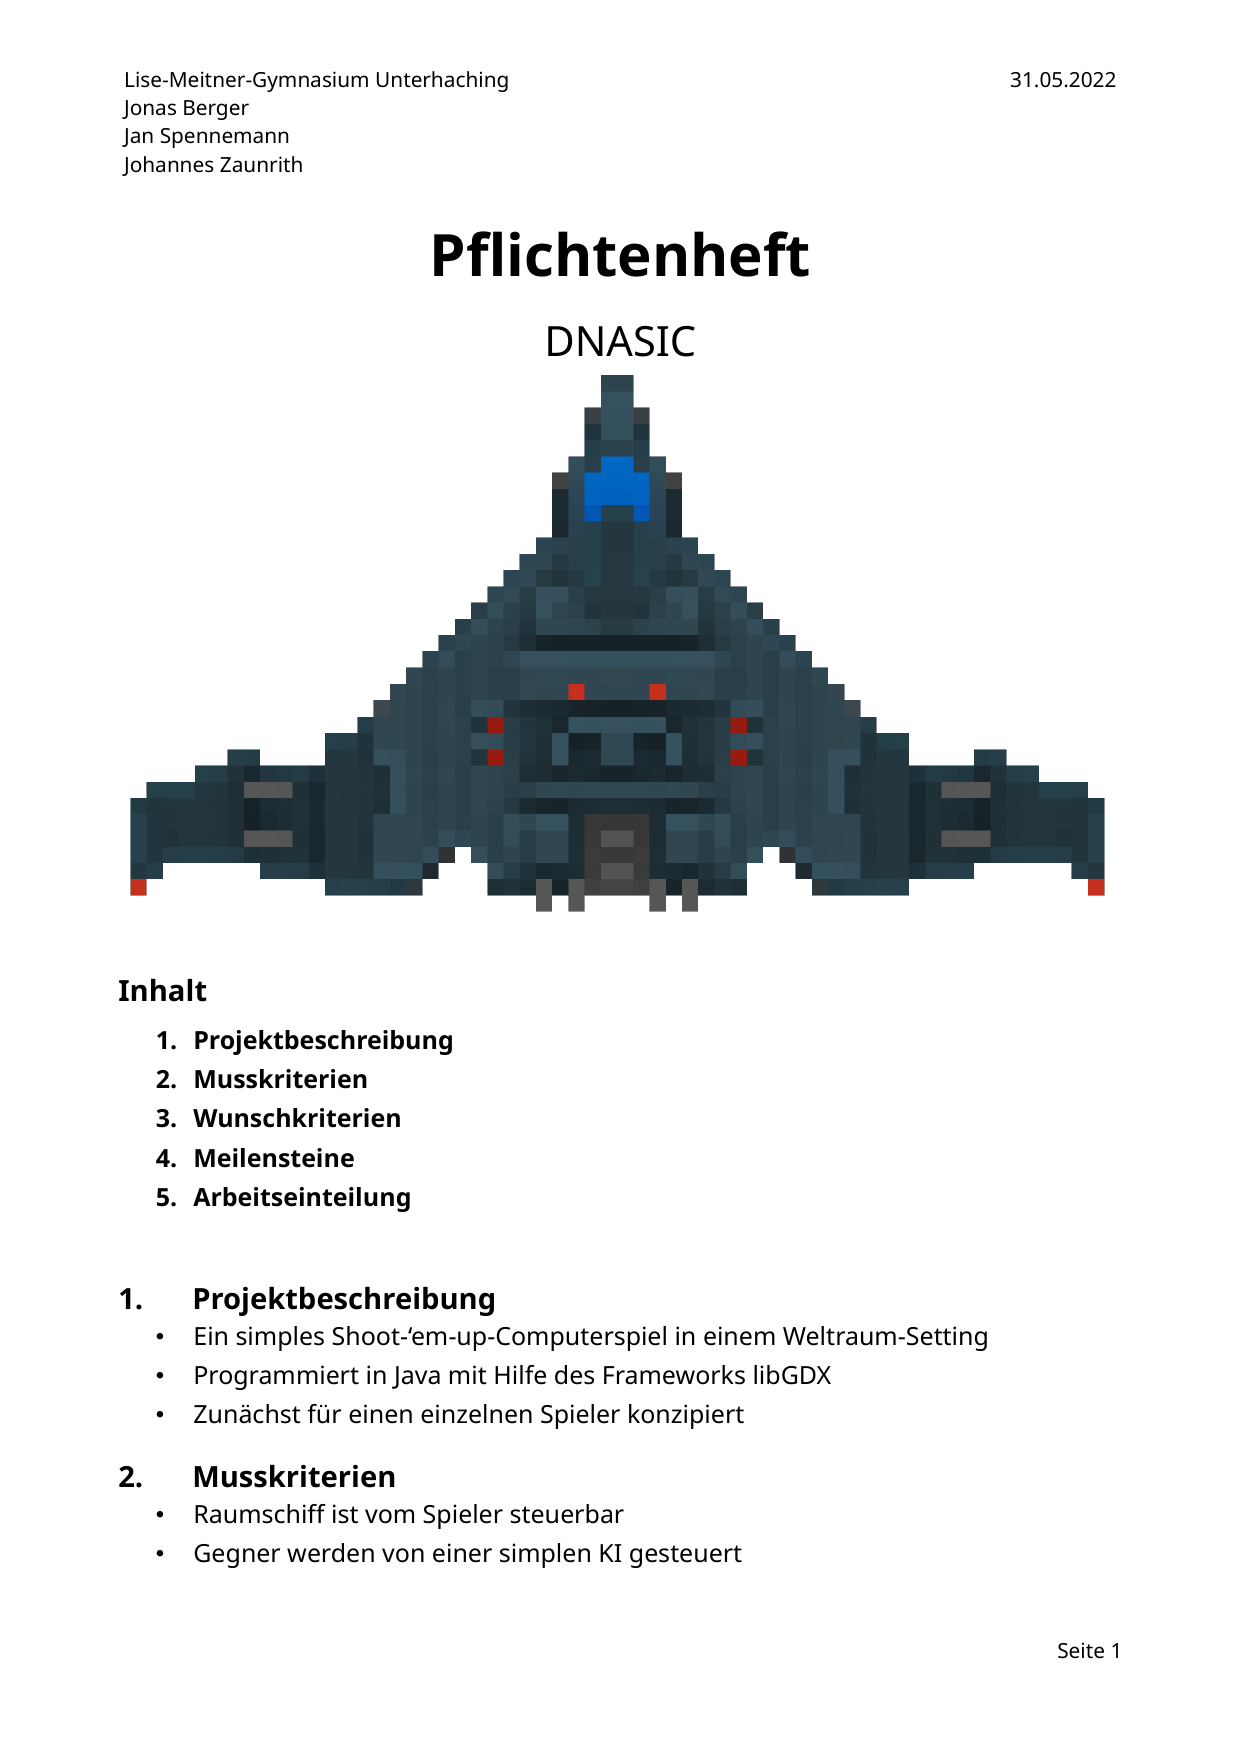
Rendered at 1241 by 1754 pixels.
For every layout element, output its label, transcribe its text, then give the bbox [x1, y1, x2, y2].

title Pflichtenheft [118, 214, 1122, 293]
list Arbeitseinteilung [156, 1179, 1122, 1213]
picture [118, 368, 1123, 934]
subtitle Projektbeschreibung [118, 1278, 1122, 1318]
list Meilensteine [156, 1140, 1122, 1174]
subtitle DNASIC [118, 312, 1122, 368]
list Ein simples Shoot-‘em-up-Computerspiel in einem Weltraum-Setting [156, 1318, 1122, 1352]
list Musskriterien [156, 1062, 1122, 1096]
subtitle Musskriterien [118, 1457, 1122, 1496]
list Gegner werden von einer simplen KI gesteuert [156, 1535, 1122, 1569]
list Zunächst für einen einzelnen Spieler konzipiert [156, 1397, 1122, 1431]
list Programmiert in Java mit Hilfe des Frameworks libGDX [156, 1357, 1122, 1391]
list Projektbeschreibung [156, 1023, 1122, 1057]
list Wunschkriterien [156, 1101, 1122, 1135]
list Raumschiff ist vom Spieler steuerbar [156, 1496, 1122, 1530]
subtitle Inhalt [118, 971, 1122, 1010]
